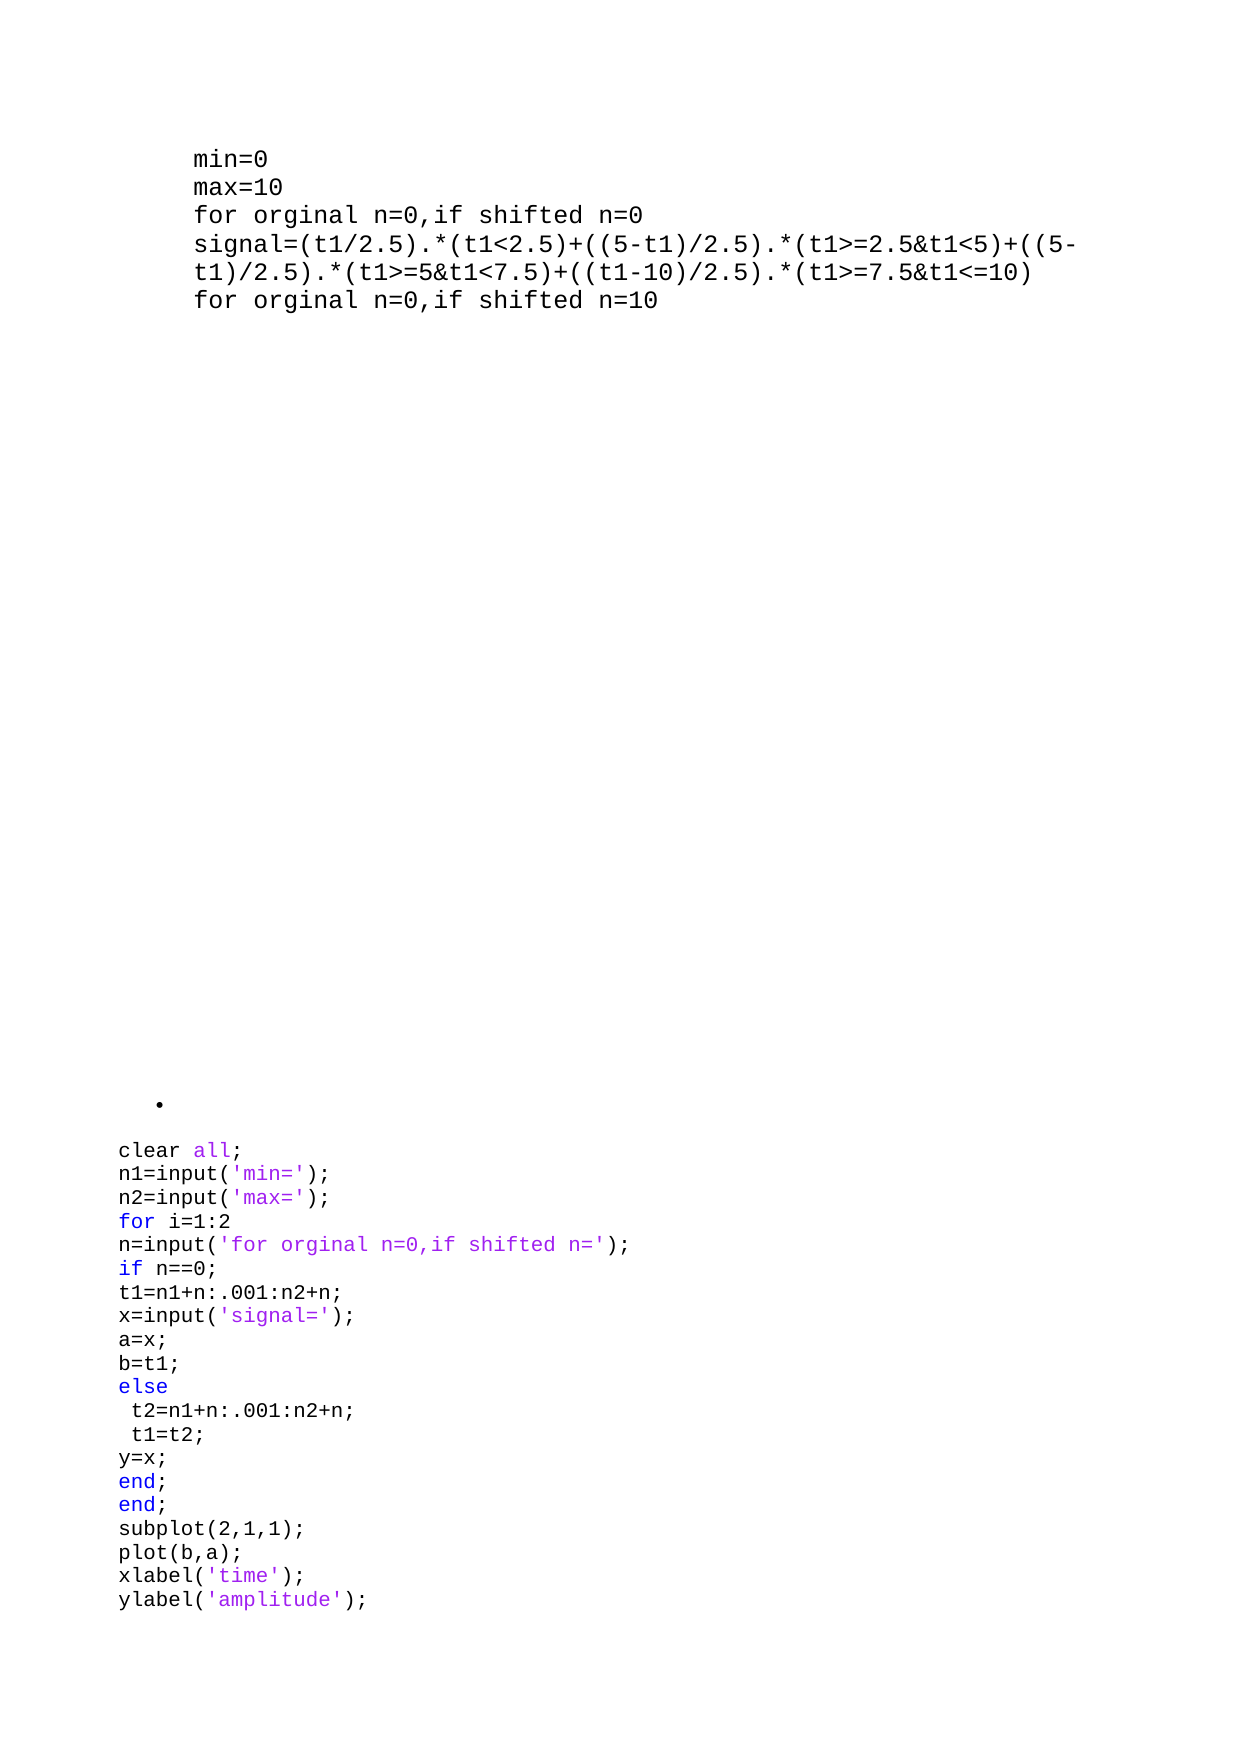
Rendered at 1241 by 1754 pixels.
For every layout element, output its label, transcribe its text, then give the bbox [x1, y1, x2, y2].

text x=input('signal='); [118, 1305, 1122, 1329]
text subplot(2,1,1); [118, 1518, 1122, 1542]
text min=0 [193, 146, 1122, 174]
text for orginal n=0,if shifted n=10 [193, 288, 1122, 316]
text for i=1:2 [118, 1211, 1122, 1234]
text plot(b,a); [118, 1542, 1122, 1565]
text signal=(t1/2.5).*(t1<2.5)+((5-t1)/2.5).*(t1>=2.5&t1<5)+((5-t1)/2.5).*(t1>=5&t1<7.5)+((t1-10)/2.5).*(t1>=7.5&t1<=10) [193, 231, 1122, 288]
text y=x; [118, 1447, 1122, 1471]
text clear all; [118, 1140, 1122, 1163]
text end; [118, 1471, 1122, 1494]
text b=t1; [118, 1353, 1122, 1376]
text xlabel('time'); [118, 1565, 1122, 1589]
text n=input('for orginal n=0,if shifted n='); [118, 1234, 1122, 1258]
text end; [118, 1494, 1122, 1518]
text a=x; [118, 1329, 1122, 1353]
text ylabel('amplitude'); [118, 1589, 1122, 1613]
text t1=n1+n:.001:n2+n; [118, 1282, 1122, 1305]
text t2=n1+n:.001:n2+n; [118, 1400, 1122, 1423]
text max=10 [193, 174, 1122, 203]
text t1=t2; [118, 1423, 1122, 1447]
text n1=input('min='); [118, 1163, 1122, 1187]
text else [118, 1376, 1122, 1400]
text n2=input('max='); [118, 1187, 1122, 1211]
text if n==0; [118, 1258, 1122, 1282]
text for orginal n=0,if shifted n=0 [193, 203, 1122, 231]
